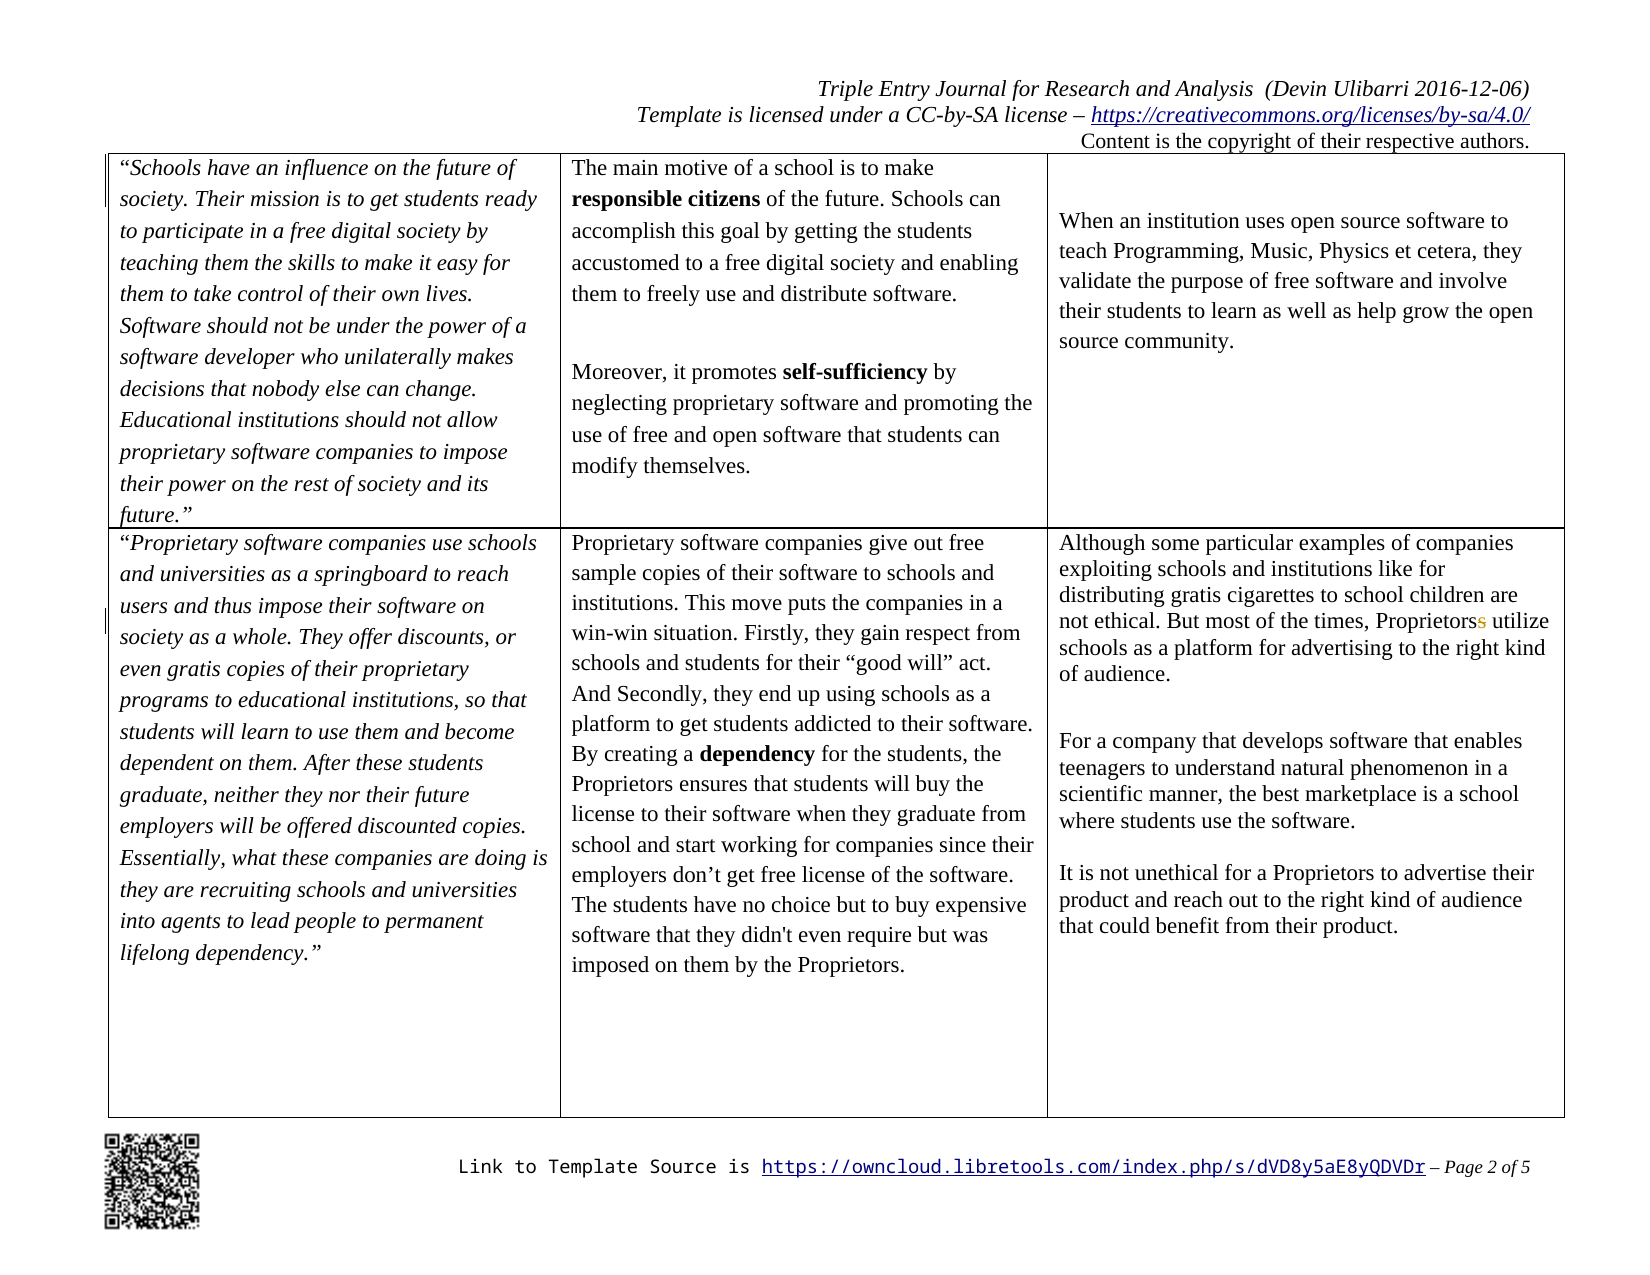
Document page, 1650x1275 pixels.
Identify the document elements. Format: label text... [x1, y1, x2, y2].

table_cell “Schools have an influence on the future of society. Their mission is to get students ready to participate in a free digital society by teaching them the skills to make it easy for them to take control of their own lives. Software should not be under the power of a software developer who unilaterally makes decisions that nobody else can change. Educational institutions should not allow proprietary software companies to impose their power on the rest of society and its future.” [109, 154, 560, 527]
table_cell The main motive of a school is to make responsible citizens of the future. Schools can accomplish this goal by getting the students accustomed to a free digital society and enabling them to freely use and distribute software. Moreover, it promotes self-sufficiency by neglecting proprietary software and promoting the use of free and open software that students can modify themselves. [561, 154, 1047, 527]
table_cell Proprietary software companies give out free sample copies of their software to schools and institutions. This move puts the companies in a win-win situation. Firstly, they gain respect from schools and students for their “good will” act. And Secondly, they end up using schools as a platform to get students addicted to their software. By creating a dependency for the students, the Proprietors ensures that students will buy the license to their software when they graduate from school and start working for companies since their employers don’t get free license of the software. The students have no choice but to buy expensive software that they didn't even require but was imposed on them by the Proprietors. [561, 529, 1047, 1117]
picture [97, 1127, 208, 1238]
table_cell When an institution uses open source software to teach Programming, Music, Physics et cetera, they validate the purpose of free software and involve their students to learn as well as help grow the open source community. [1048, 154, 1564, 527]
table_cell “Proprietary software companies use schools and universities as a springboard to reach users and thus impose their software on society as a whole. They offer discounts, or even gratis copies of their proprietary programs to educational institutions, so that students will learn to use them and become dependent on them. After these students graduate, neither they nor their future employers will be offered discounted copies. Essentially, what these companies are doing is they are recruiting schools and universities into agents to lead people to permanent lifelong dependency.” [109, 529, 560, 1117]
table_cell Although some particular examples of companies exploiting schools and institutions like for distributing gratis cigarettes to school children are not ethical. But most of the times, Proprietors utilize schools as a platform for advertising to the right kind of audience. For a company that develops software that enables teenagers to understand natural phenomenon in a scientific manner, the best marketplace is a school where students use the software. It is not unethical for a Proprietors to advertise their product and reach out to the right kind of audience that could benefit from their product. [1048, 529, 1564, 1117]
